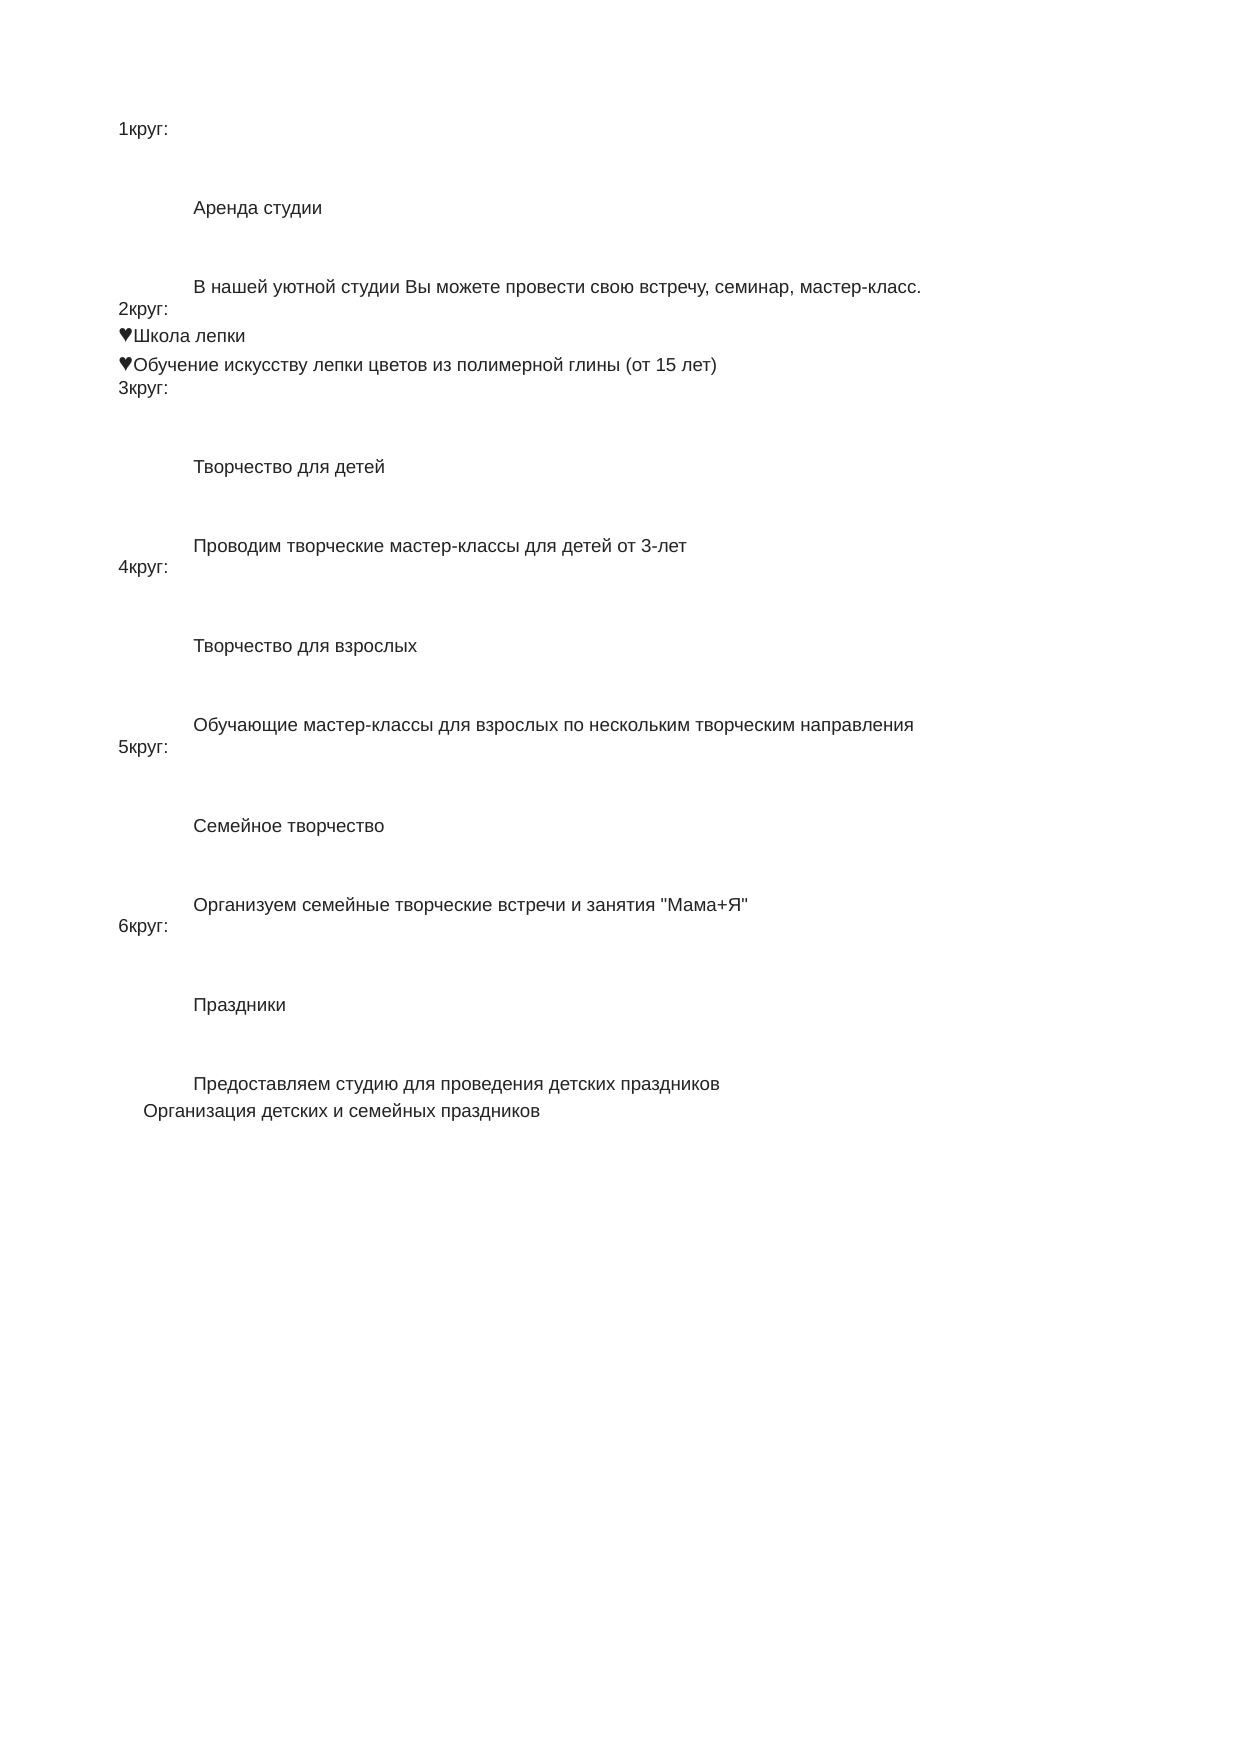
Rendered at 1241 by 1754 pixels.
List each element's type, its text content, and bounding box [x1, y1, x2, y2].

text 1круг: Аренда студии В нашей уютной студии Вы можете провести свою встречу, семинар, мастер-класс. 2круг: ♥Школа лепки ♥Обучение искусству лепки цветов из полимерной глины (от 15 лет) 3круг: Творчество для детей Проводим творческие мастер-классы для детей от 3-лет 4круг: Творчество для взрослых Обучающие мастер-классы для взрослых по нескольким творческим направления 5круг: Семейное творчество Организуем семейные творческие встречи и занятия "Мама+Я" 6круг: Праздники Предоставляем студию для проведения детских праздников Организация детских и семейных праздников [118, 118, 1122, 1181]
